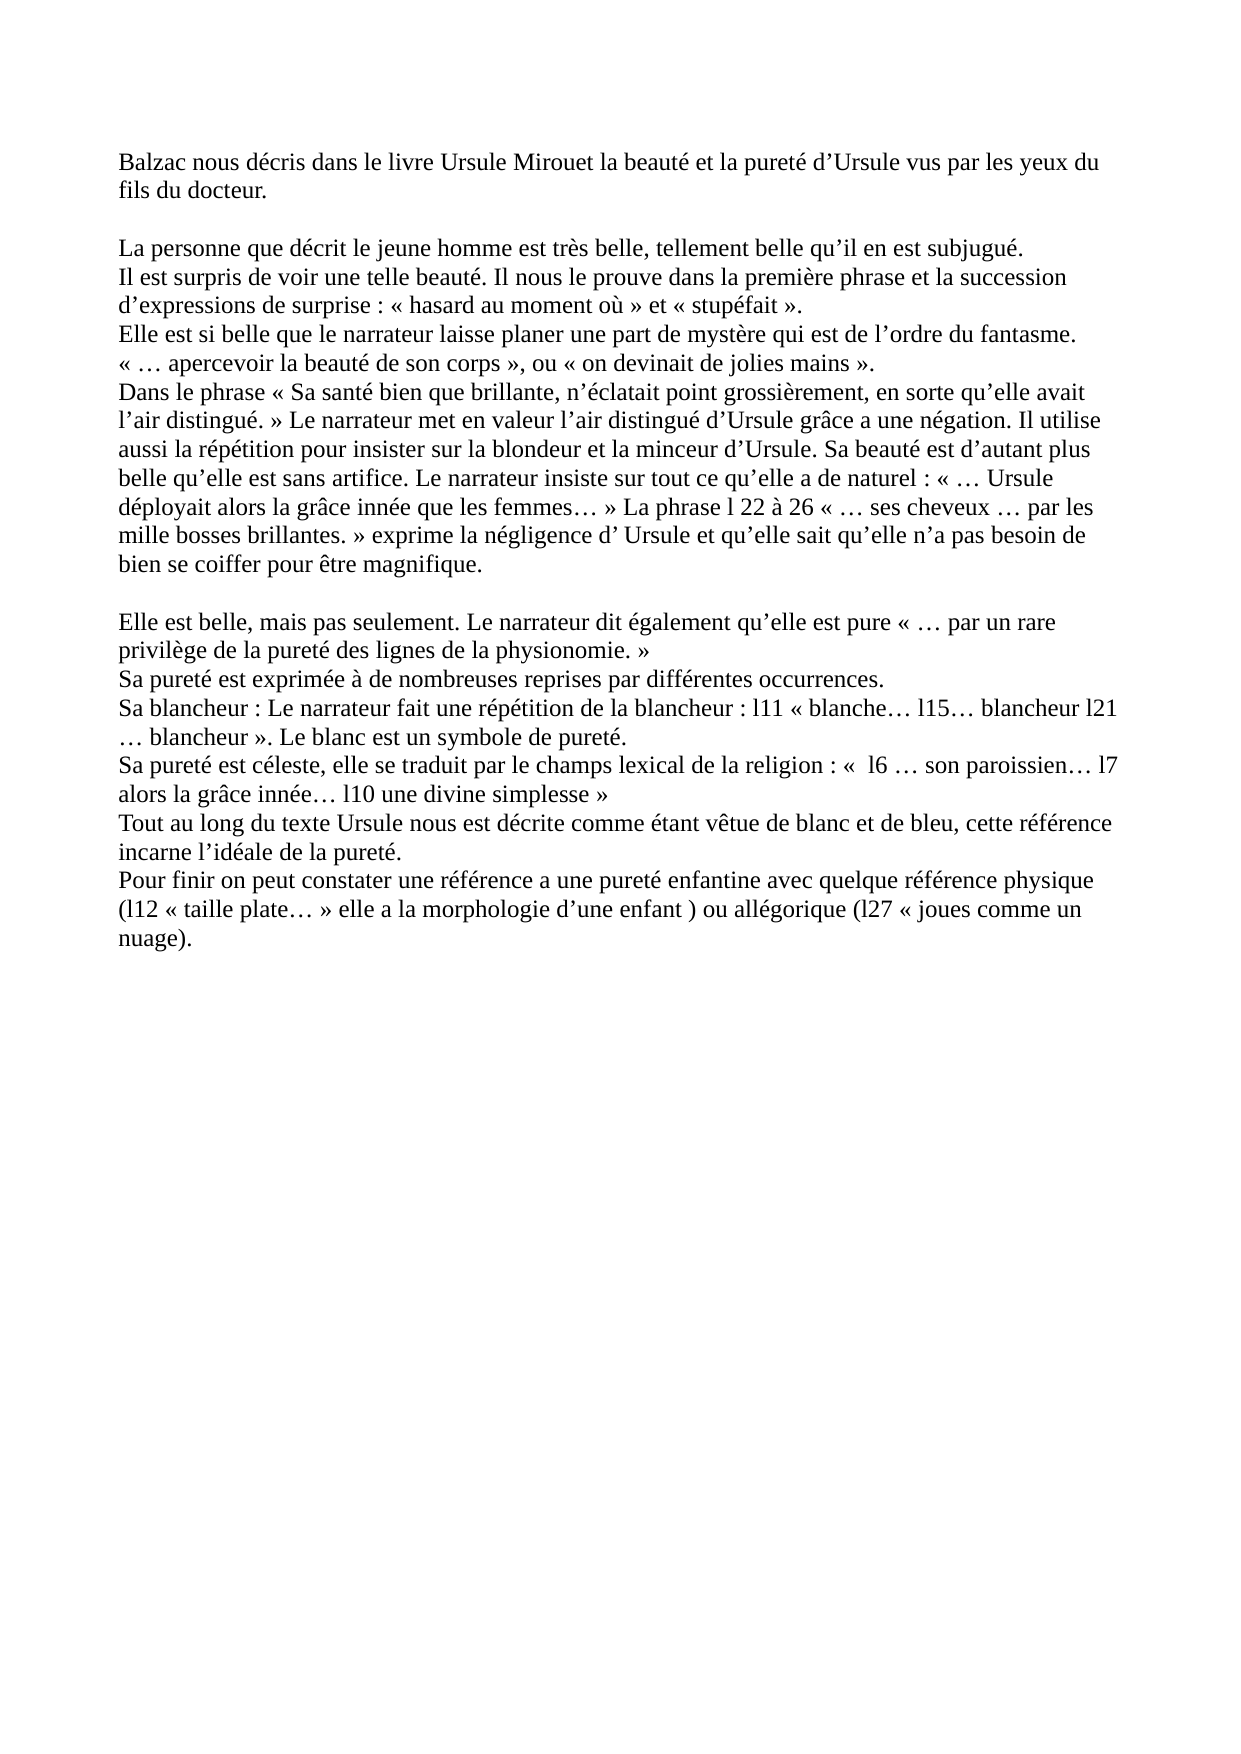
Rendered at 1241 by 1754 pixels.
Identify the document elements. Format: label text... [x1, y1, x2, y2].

text La personne que décrit le jeune homme est très belle, tellement belle qu’il en est subjugué. [118, 233, 1122, 262]
text Sa pureté est céleste, elle se traduit par le champs lexical de la religion : « l6 … son paroissien… l7 alors la grâce innée… l10 une divine simplesse » [118, 751, 1122, 808]
text Sa blancheur : Le narrateur fait une répétition de la blancheur : l11 « blanche… l15… blancheur l21 … blancheur ». Le blanc est un symbole de pureté. [118, 693, 1122, 751]
text Dans le phrase « Sa santé bien que brillante, n’éclatait point grossièrement, en sorte qu’elle avait l’air distingué. » Le narrateur met en valeur l’air distingué d’Ursule grâce a une négation. Il utilise aussi la répétition pour insister sur la blondeur et la minceur d’Ursule. Sa beauté est d’autant plus belle qu’elle est sans artifice. Le narrateur insiste sur tout ce qu’elle a de naturel : « … Ursule déployait alors la grâce innée que les femmes… » La phrase l 22 à 26 « … ses cheveux … par les mille bosses brillantes. » exprime la négligence d’ Ursule et qu’elle sait qu’elle n’a pas besoin de bien se coiffer pour être magnifique. [118, 377, 1122, 578]
text Il est surpris de voir une telle beauté. Il nous le prouve dans la première phrase et la succession d’expressions de surprise : « hasard au moment où » et « stupéfait ». [118, 262, 1122, 319]
text Balzac nous décris dans le livre Ursule Mirouet la beauté et la pureté d’Ursule vus par les yeux du fils du docteur. [118, 147, 1122, 204]
text Elle est si belle que le narrateur laisse planer une part de mystère qui est de l’ordre du fantasme. « … apercevoir la beauté de son corps », ou « on devinait de jolies mains ». [118, 319, 1122, 377]
text Pour finir on peut constater une référence a une pureté enfantine avec quelque référence physique (l12 « taille plate… » elle a la morphologie d’une enfant ) ou allégorique (l27 « joues comme un nuage). [118, 866, 1122, 952]
text Sa pureté est exprimée à de nombreuses reprises par différentes occurrences. [118, 664, 1122, 693]
text Elle est belle, mais pas seulement. Le narrateur dit également qu’elle est pure « … par un rare privilège de la pureté des lignes de la physionomie. » [118, 607, 1122, 664]
text Tout au long du texte Ursule nous est décrite comme étant vêtue de blanc et de bleu, cette référence incarne l’idéale de la pureté. [118, 808, 1122, 866]
